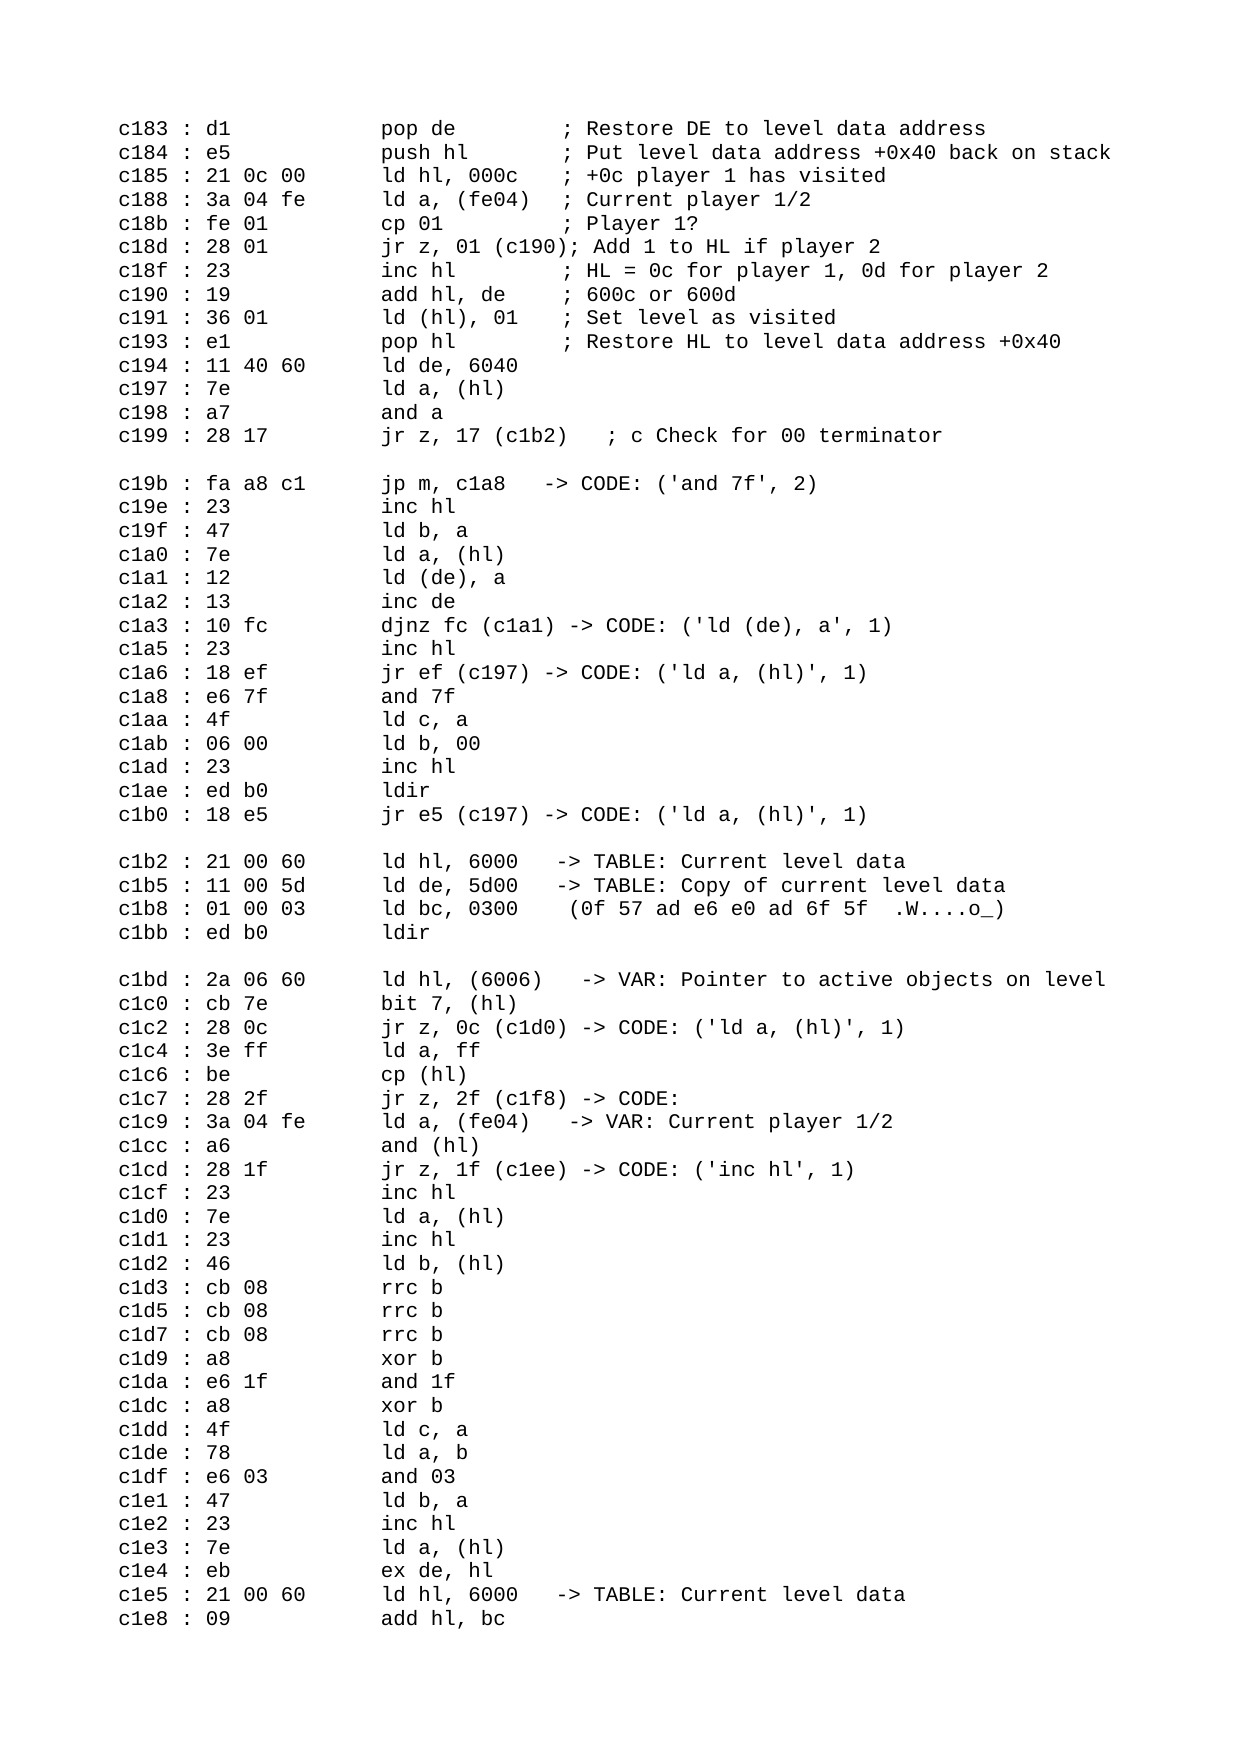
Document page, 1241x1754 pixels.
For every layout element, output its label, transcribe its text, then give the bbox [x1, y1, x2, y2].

text c1a8 : e6 7f and 7f [118, 686, 1122, 709]
text c1a1 : 12 ld (de), a [118, 567, 1122, 591]
text c1c4 : 3e ff ld a, ff [118, 1040, 1122, 1064]
text c1a2 : 13 inc de [118, 591, 1122, 615]
text c1bb : ed b0 ldir [118, 922, 1122, 946]
text c1dd : 4f ld c, a [118, 1419, 1122, 1442]
text c183 : d1 pop de ; Restore DE to level data address [118, 118, 1122, 142]
text c1b0 : 18 e5 jr e5 (c197) -> CODE: ('ld a, (hl)', 1) [118, 804, 1122, 827]
text c19f : 47 ld b, a [118, 520, 1122, 544]
text c1ae : ed b0 ldir [118, 780, 1122, 804]
text c1e8 : 09 add hl, bc [118, 1608, 1122, 1631]
text c1a5 : 23 inc hl [118, 638, 1122, 662]
text c199 : 28 17 jr z, 17 (c1b2) ; c Check for 00 terminator [118, 426, 1122, 449]
text c1a6 : 18 ef jr ef (c197) -> CODE: ('ld a, (hl)', 1) [118, 662, 1122, 686]
text c1da : e6 1f and 1f [118, 1371, 1122, 1395]
text c1e2 : 23 inc hl [118, 1513, 1122, 1537]
text c1b8 : 01 00 03 ld bc, 0300 (0f 57 ad e6 e0 ad 6f 5f .W....o_) [118, 898, 1122, 922]
text c1b5 : 11 00 5d ld de, 5d00 -> TABLE: Copy of current level data [118, 875, 1122, 898]
text c1dc : a8 xor b [118, 1395, 1122, 1419]
text c1d9 : a8 xor b [118, 1348, 1122, 1371]
text c1c7 : 28 2f jr z, 2f (c1f8) -> CODE: [118, 1088, 1122, 1111]
text c1a0 : 7e ld a, (hl) [118, 544, 1122, 567]
text c1d1 : 23 inc hl [118, 1229, 1122, 1253]
text c1ab : 06 00 ld b, 00 [118, 733, 1122, 757]
text c18b : fe 01 cp 01 ; Player 1? [118, 213, 1122, 236]
text c184 : e5 push hl ; Put level data address +0x40 back on stack [118, 142, 1122, 165]
text c1d7 : cb 08 rrc b [118, 1324, 1122, 1348]
text c1cf : 23 inc hl [118, 1182, 1122, 1206]
text c1c0 : cb 7e bit 7, (hl) [118, 993, 1122, 1017]
text c1d0 : 7e ld a, (hl) [118, 1206, 1122, 1229]
text c18f : 23 inc hl ; HL = 0c for player 1, 0d for player 2 [118, 260, 1122, 284]
text c19e : 23 inc hl [118, 496, 1122, 520]
text c1df : e6 03 and 03 [118, 1466, 1122, 1489]
text c1cd : 28 1f jr z, 1f (c1ee) -> CODE: ('inc hl', 1) [118, 1158, 1122, 1182]
text c1c2 : 28 0c jr z, 0c (c1d0) -> CODE: ('ld a, (hl)', 1) [118, 1017, 1122, 1040]
text c197 : 7e ld a, (hl) [118, 378, 1122, 402]
text c1e4 : eb ex de, hl [118, 1561, 1122, 1584]
text c1c9 : 3a 04 fe ld a, (fe04) -> VAR: Current player 1/2 [118, 1111, 1122, 1135]
text c193 : e1 pop hl ; Restore HL to level data address +0x40 [118, 331, 1122, 354]
text c1aa : 4f ld c, a [118, 709, 1122, 733]
text c1d5 : cb 08 rrc b [118, 1300, 1122, 1324]
text c1a3 : 10 fc djnz fc (c1a1) -> CODE: ('ld (de), a', 1) [118, 615, 1122, 638]
text c1b2 : 21 00 60 ld hl, 6000 -> TABLE: Current level data [118, 851, 1122, 875]
text c1d2 : 46 ld b, (hl) [118, 1253, 1122, 1277]
text c1e3 : 7e ld a, (hl) [118, 1537, 1122, 1561]
text c185 : 21 0c 00 ld hl, 000c ; +0c player 1 has visited [118, 165, 1122, 189]
text c1e5 : 21 00 60 ld hl, 6000 -> TABLE: Current level data [118, 1584, 1122, 1608]
text c1bd : 2a 06 60 ld hl, (6006) -> VAR: Pointer to active objects on level [118, 969, 1122, 993]
text c1e1 : 47 ld b, a [118, 1489, 1122, 1513]
text c191 : 36 01 ld (hl), 01 ; Set level as visited [118, 307, 1122, 331]
text c1de : 78 ld a, b [118, 1442, 1122, 1466]
text c1d3 : cb 08 rrc b [118, 1277, 1122, 1300]
text c1ad : 23 inc hl [118, 757, 1122, 780]
text c1cc : a6 and (hl) [118, 1135, 1122, 1158]
text c18d : 28 01 jr z, 01 (c190); Add 1 to HL if player 2 [118, 236, 1122, 260]
text c188 : 3a 04 fe ld a, (fe04) ; Current player 1/2 [118, 189, 1122, 213]
text c1c6 : be cp (hl) [118, 1064, 1122, 1088]
text c194 : 11 40 60 ld de, 6040 [118, 354, 1122, 378]
text c198 : a7 and a [118, 402, 1122, 426]
text c19b : fa a8 c1 jp m, c1a8 -> CODE: ('and 7f', 2) [118, 473, 1122, 496]
text c190 : 19 add hl, de ; 600c or 600d [118, 284, 1122, 307]
